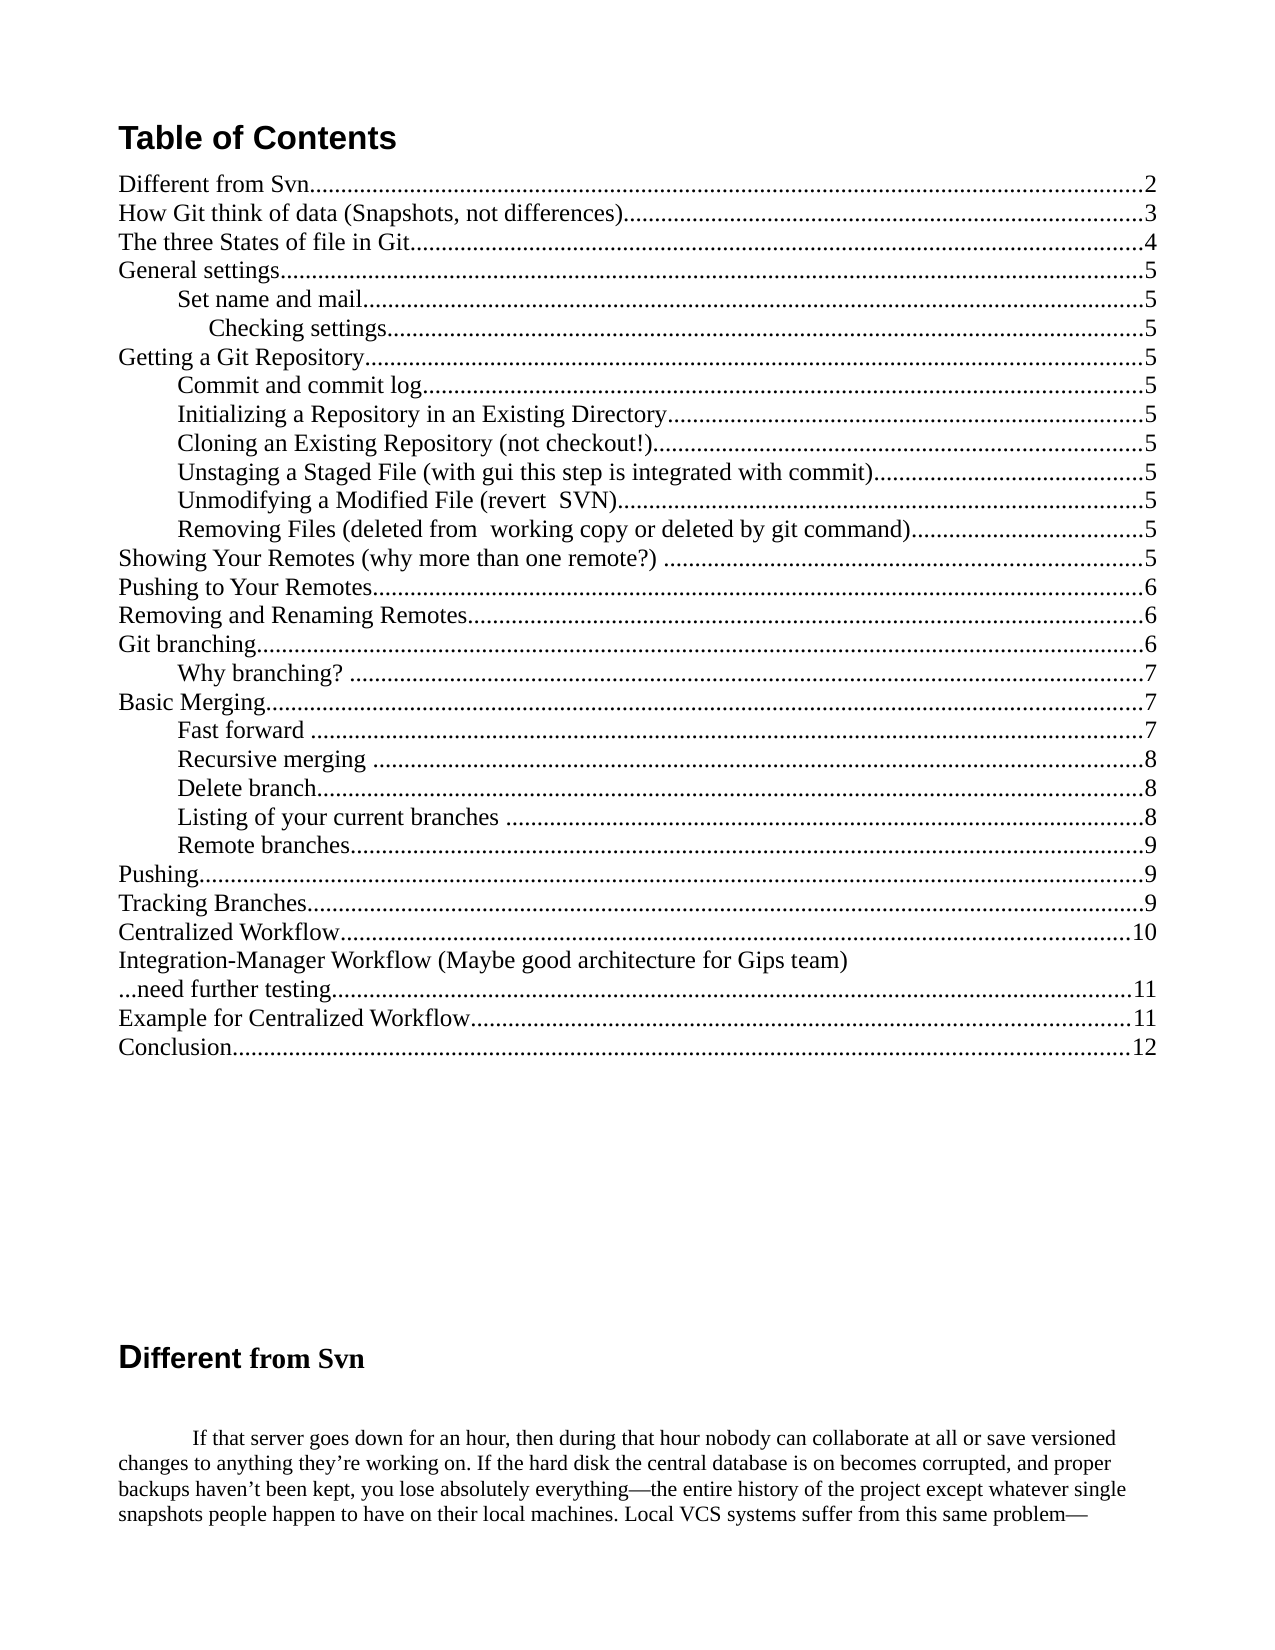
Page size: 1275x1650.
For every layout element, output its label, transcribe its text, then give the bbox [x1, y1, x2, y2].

subtitle Different from Svn [118, 1337, 1157, 1376]
text The three States of file in Git 4 [118, 227, 1157, 255]
text Unmodifying a Modified File (revert SVN) 5 [177, 485, 1157, 514]
text Set name and mail 5 [177, 284, 1157, 313]
text Remote branches 9 [177, 830, 1157, 859]
text Fast forward 7 [177, 715, 1157, 744]
text Recursive merging 8 [177, 744, 1157, 773]
text Different from Svn 2 [118, 169, 1157, 198]
text Basic Merging 7 [118, 687, 1157, 715]
text Listing of your current branches 8 [177, 802, 1157, 830]
text Tracking Branches 9 [118, 888, 1157, 917]
text Pushing 9 [118, 859, 1157, 888]
text Conclusion 12 [118, 1032, 1157, 1060]
text Removing and Renaming Remotes 6 [118, 600, 1157, 629]
text Delete branch 8 [177, 773, 1157, 802]
text Commit and commit log 5 [177, 370, 1157, 399]
text Git branching 6 [118, 629, 1157, 658]
text Why branching? 7 [177, 658, 1157, 687]
text How Git think of data (Snapshots, not differences) 3 [118, 198, 1157, 227]
text Integration-Manager Workflow (Maybe good architecture for Gips team) ...need further testing 11 [118, 945, 1157, 1003]
text General settings 5 [118, 255, 1157, 284]
text Unstaging a Staged File (with gui this step is integrated with commit) 5 [177, 457, 1157, 485]
text Removing Files (deleted from working copy or deleted by git command) 5 [177, 514, 1157, 543]
text Showing Your Remotes (why more than one remote?) 5 [118, 543, 1157, 572]
text Cloning an Existing Repository (not checkout!) 5 [177, 428, 1157, 457]
text Getting a Git Repository 5 [118, 342, 1157, 370]
text If that server goes down for an hour, then during that hour nobody can collaborate at all or save versioned changes to anything they’re working on. If the hard disk the central database is on becomes corrupted, and proper backups haven’t been kept, you lose absolutely everything—the entire history of the project except whatever single snapshots people happen to have on their local machines. Local VCS systems suffer from this same problem— [118, 1422, 1157, 1526]
text Example for Centralized Workflow 11 [118, 1003, 1157, 1032]
text Checking settings 5 [177, 313, 1157, 342]
text Initializing a Repository in an Existing Directory 5 [177, 399, 1157, 428]
text Centralized Workflow 10 [118, 917, 1157, 945]
text Pushing to Your Remotes 6 [118, 572, 1157, 600]
subtitle Table of Contents [118, 118, 1157, 157]
